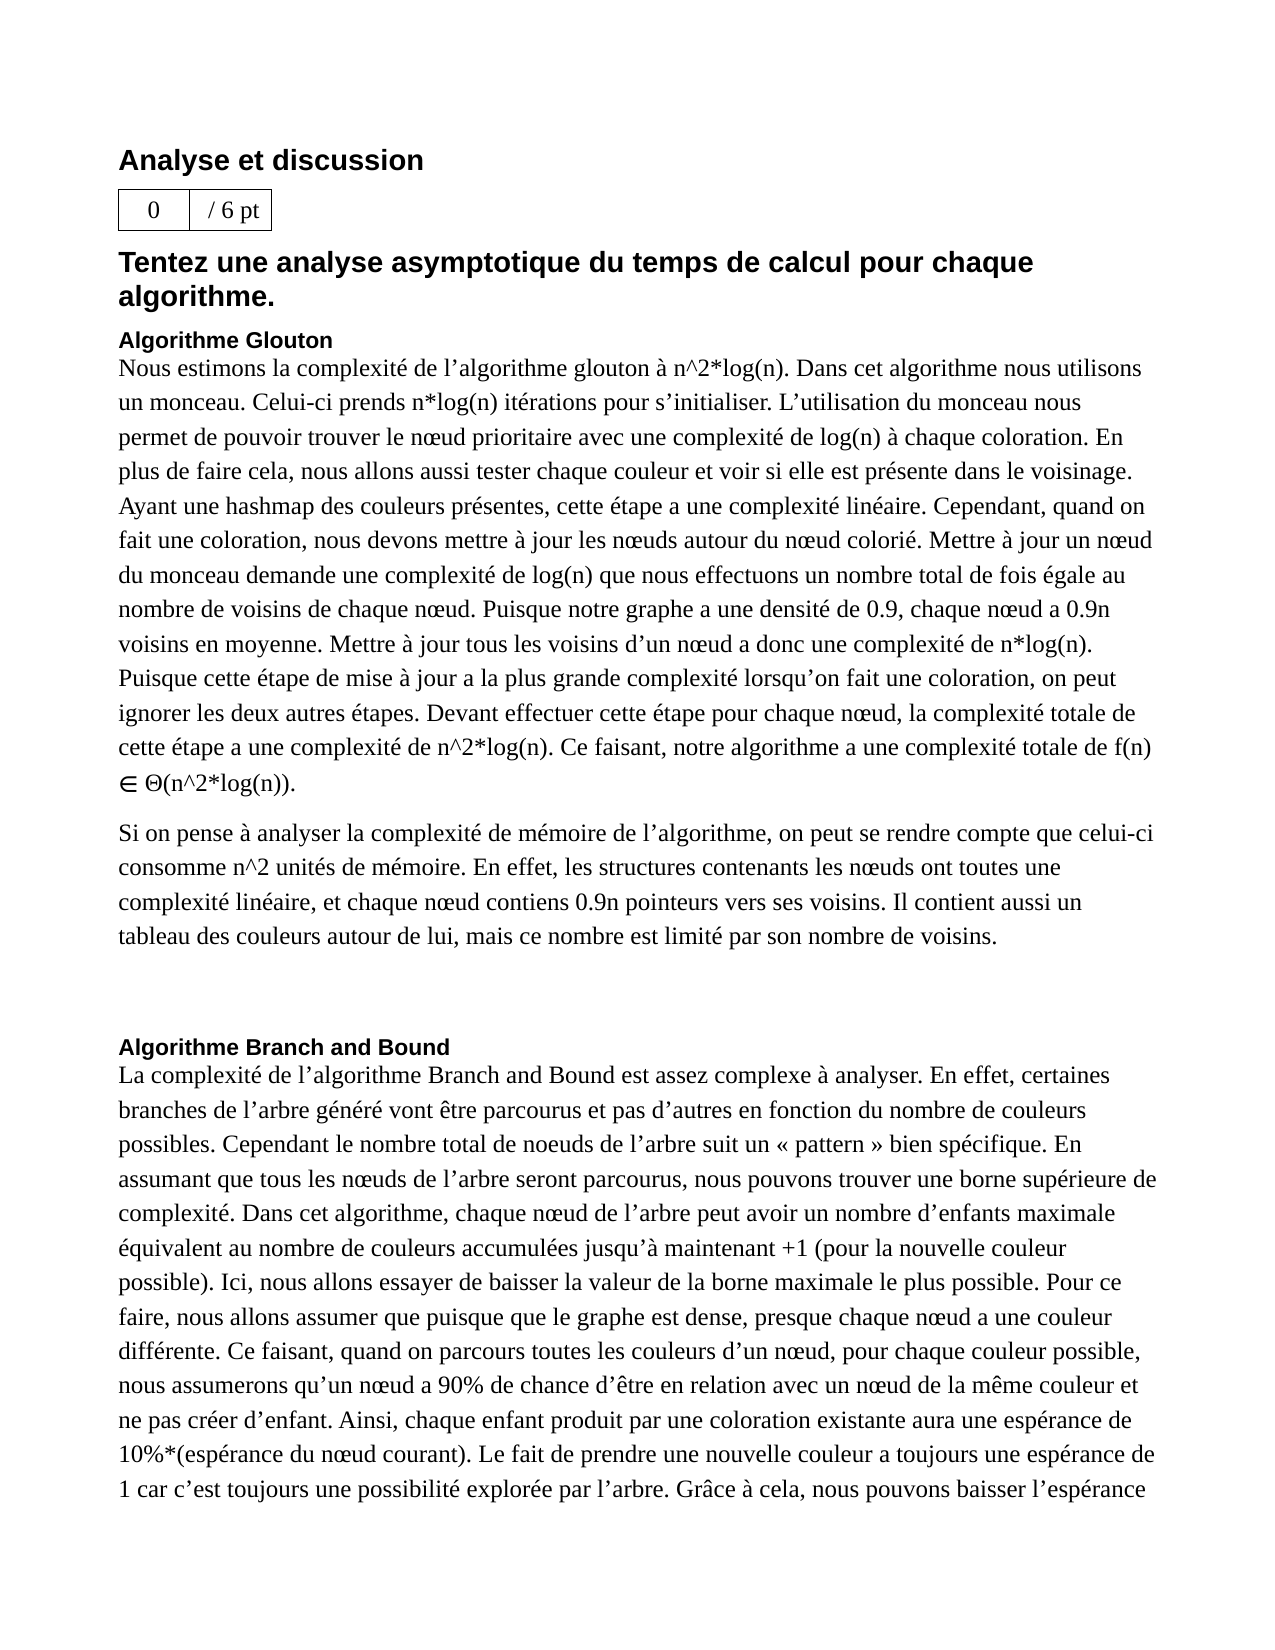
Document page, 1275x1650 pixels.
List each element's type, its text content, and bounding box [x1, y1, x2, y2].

subtitle Analyse et discussion [118, 143, 1157, 177]
table_header 0 [119, 190, 189, 230]
table_header / 6 pt [190, 190, 271, 230]
subtitle Algorithme Glouton [118, 327, 1157, 353]
text Nous estimons la complexité de l’algorithme glouton à n^2*log(n). Dans cet algorithme nous utilisons un monceau. Celui-ci prends n*log(n) itérations pour s’initialiser. L’utilisation du monceau nous permet de pouvoir trouver le nœud prioritaire avec une complexité de log(n) à chaque coloration. En plus de faire cela, nous allons aussi tester chaque couleur et voir si elle est présente dans le voisinage. Ayant une hashmap des couleurs présentes, cette étape a une complexité linéaire. Cependant, quand on fait une coloration, nous devons mettre à jour les nœuds autour du nœud colorié. Mettre à jour un nœud du monceau demande une complexité de log(n) que nous effectuons un nombre total de fois égale au nombre de voisins de chaque nœud. Puisque notre graphe a une densité de 0.9, chaque nœud a 0.9n voisins en moyenne. Mettre à jour tous les voisins d’un nœud a donc une complexité de n*log(n). Puisque cette étape de mise à jour a la plus grande complexité lorsqu’on fait une coloration, on peut ignorer les deux autres étapes. Devant effectuer cette étape pour chaque nœud, la complexité totale de cette étape a une complexité de n^2*log(n). Ce faisant, notre algorithme a une complexité totale de f(n) ∈ Θ(n^2*log(n)). [118, 353, 1157, 797]
subtitle Tentez une analyse asymptotique du temps de calcul pour chaque algorithme. [118, 245, 1157, 312]
subtitle Algorithme Branch and Bound [118, 1034, 1157, 1060]
text Si on pense à analyser la complexité de mémoire de l’algorithme, on peut se rendre compte que celui-ci consomme n^2 unités de mémoire. En effet, les structures contenants les nœuds ont toutes une complexité linéaire, et chaque nœud contiens 0.9n pointeurs vers ses voisins. Il contient aussi un tableau des couleurs autour de lui, mais ce nombre est limité par son nombre de voisins. [118, 818, 1157, 950]
text La complexité de l’algorithme Branch and Bound est assez complexe à analyser. En effet, certaines branches de l’arbre généré vont être parcourus et pas d’autres en fonction du nombre de couleurs possibles. Cependant le nombre total de noeuds de l’arbre suit un « pattern » bien spécifique. En assumant que tous les nœuds de l’arbre seront parcourus, nous pouvons trouver une borne supérieure de complexité. Dans cet algorithme, chaque nœud de l’arbre peut avoir un nombre d’enfants maximale équivalent au nombre de couleurs accumulées jusqu’à maintenant +1 (pour la nouvelle couleur possible). Ici, nous allons essayer de baisser la valeur de la borne maximale le plus possible. Pour ce faire, nous allons assumer que puisque que le graphe est dense, presque chaque nœud a une couleur différente. Ce faisant, quand on parcours toutes les couleurs d’un nœud, pour chaque couleur possible, nous assumerons qu’un nœud a 90% de chance d’être en relation avec un nœud de la même couleur et ne pas créer d’enfant. Ainsi, chaque enfant produit par une coloration existante aura une espérance de 10%*(espérance du nœud courant). Le fait de prendre une nouvelle couleur a toujours une espérance de 1 car c’est toujours une possibilité explorée par l’arbre. Grâce à cela, nous pouvons baisser l’espérance [118, 1060, 1157, 1503]
